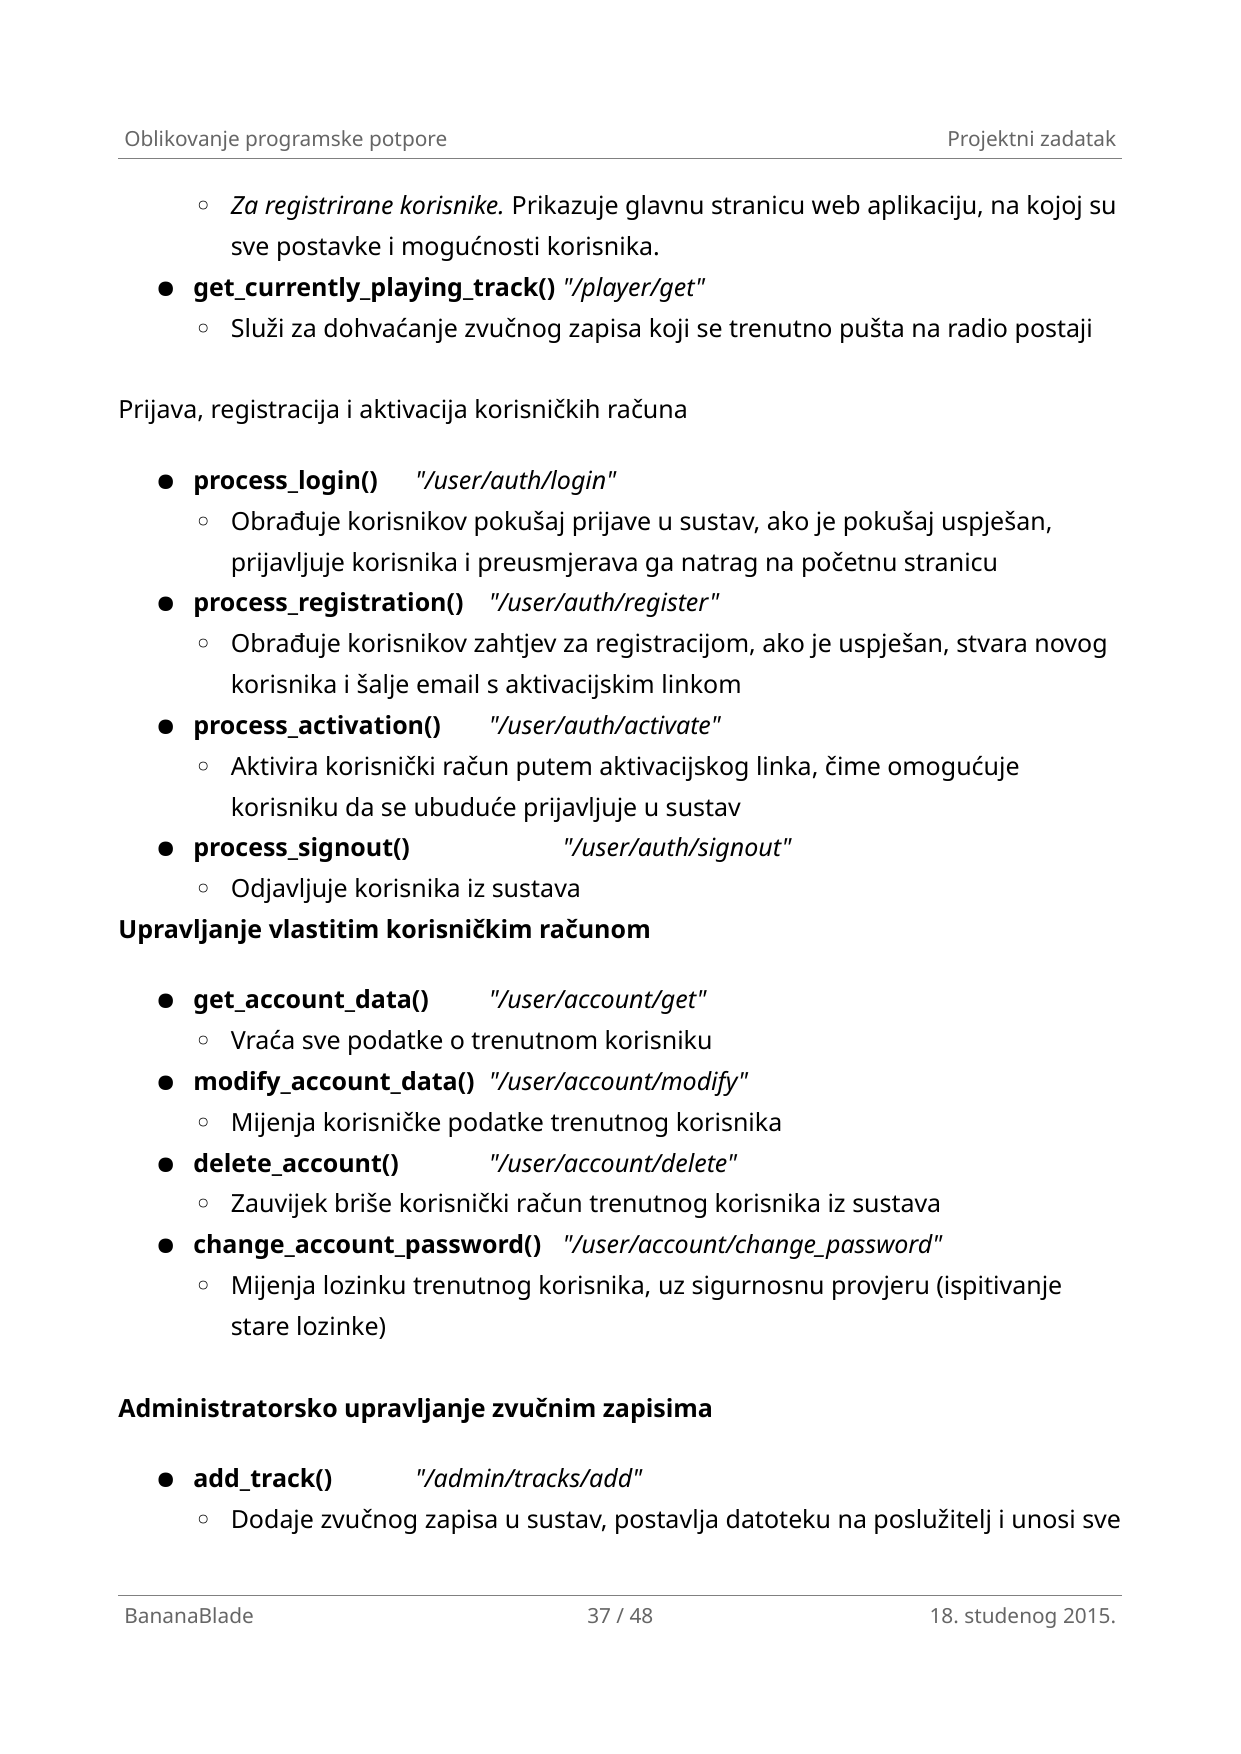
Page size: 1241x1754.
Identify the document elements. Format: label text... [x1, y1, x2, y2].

list Za registrirane korisnike. Prikazuje glavnu stranicu web aplikaciju, na kojoj su sve postavke i mogućnosti korisnika. [193, 188, 1122, 263]
text Prijava, registracija i aktivacija korisničkih računa [118, 392, 1122, 426]
text Upravljanje vlastitim korisničkim računom [118, 912, 1122, 946]
list get_account_data() "/user/account/get" [156, 982, 1122, 1016]
list process_login() "/user/auth/login" [156, 462, 1122, 497]
list Odjavljuje korisnika iz sustava [193, 871, 1122, 905]
list Zauvijek briše korisnički račun trenutnog korisnika iz sustava [193, 1186, 1122, 1220]
list process_registration() "/user/auth/register" [156, 585, 1122, 619]
list Dodaje zvučnog zapisa u sustav, postavlja datoteku na poslužitelj i unosi sve [193, 1501, 1122, 1536]
list Mijenja korisničke podatke trenutnog korisnika [193, 1104, 1122, 1138]
list process_signout() "/user/auth/signout" [156, 830, 1122, 864]
list Obrađuje korisnikov zahtjev za registracijom, ako je uspješan, stvara novog korisnika i šalje email s aktivacijskim linkom [193, 626, 1122, 701]
list Služi za dohvaćanje zvučnog zapisa koji se trenutno pušta na radio postaji [193, 311, 1122, 344]
list Mijenja lozinku trenutnog korisnika, uz sigurnosnu provjeru (ispitivanje stare lozinke) [193, 1268, 1122, 1343]
list process_activation() "/user/auth/activate" [156, 707, 1122, 742]
list delete_account() "/user/account/delete" [156, 1145, 1122, 1179]
list modify_account_data() "/user/account/modify" [156, 1064, 1122, 1098]
list change_account_password() "/user/account/change_password" [156, 1227, 1122, 1261]
list Obrađuje korisnikov pokušaj prijave u sustav, ako je pokušaj uspješan, prijavljuje korisnika i preusmjerava ga natrag na početnu stranicu [193, 503, 1122, 578]
text Administratorsko upravljanje zvučnim zapisima [118, 1390, 1122, 1424]
list Aktivira korisnički račun putem aktivacijskog linka, čime omogućuje korisniku da se ubuduće prijavljuje u sustav [193, 748, 1122, 823]
list Vraća sve podatke o trenutnom korisniku [193, 1023, 1122, 1057]
list get_currently_playing_track() "/player/get" [156, 270, 1122, 304]
list add_track() "/admin/tracks/add" [156, 1461, 1122, 1495]
